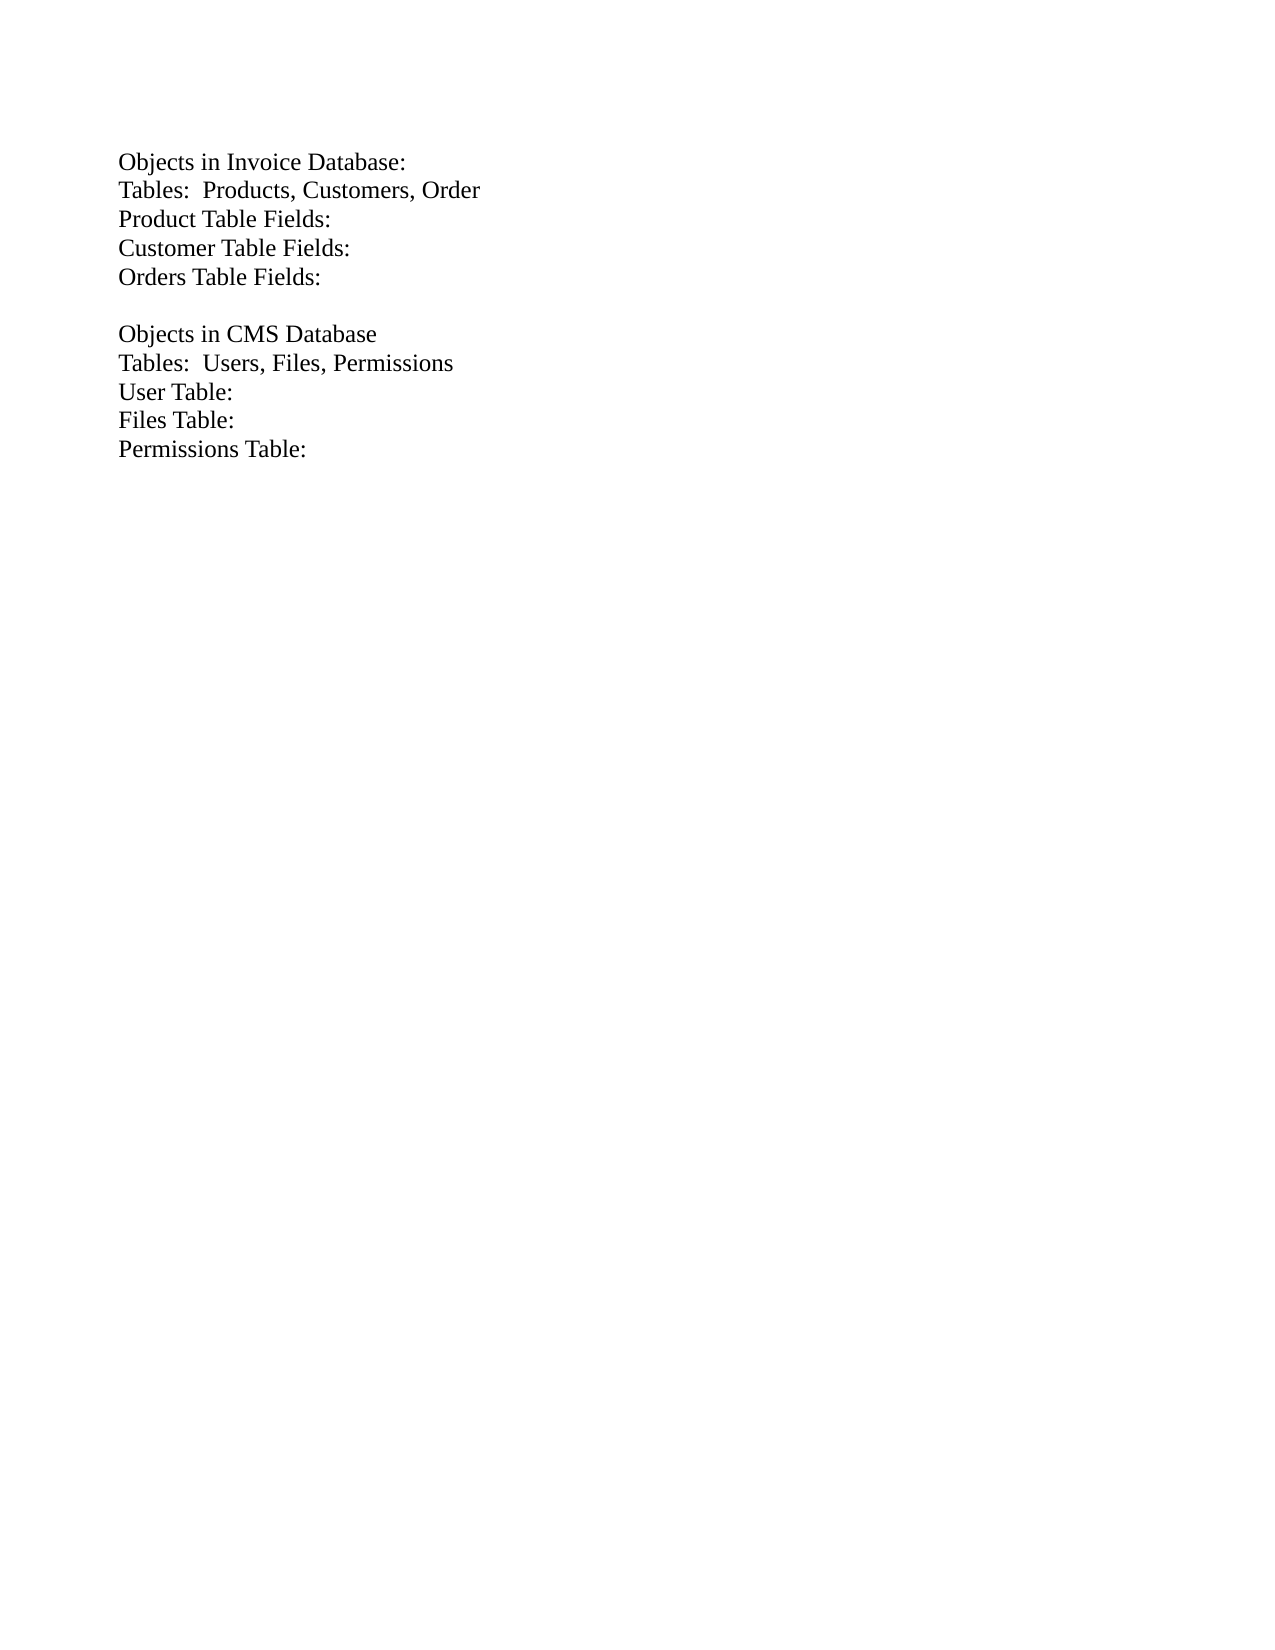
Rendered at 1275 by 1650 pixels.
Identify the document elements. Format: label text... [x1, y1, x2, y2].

text Objects in CMS Database [118, 319, 1157, 348]
text Files Table: [118, 406, 1157, 434]
text Tables: Users, Files, Permissions [118, 348, 1157, 377]
text User Table: [118, 377, 1157, 406]
text Orders Table Fields: [118, 262, 1157, 291]
text Permissions Table: [118, 434, 1157, 463]
text Customer Table Fields: [118, 233, 1157, 262]
text Objects in Invoice Database: [118, 147, 1157, 176]
text Tables: Products, Customers, Order [118, 176, 1157, 204]
text Product Table Fields: [118, 204, 1157, 233]
